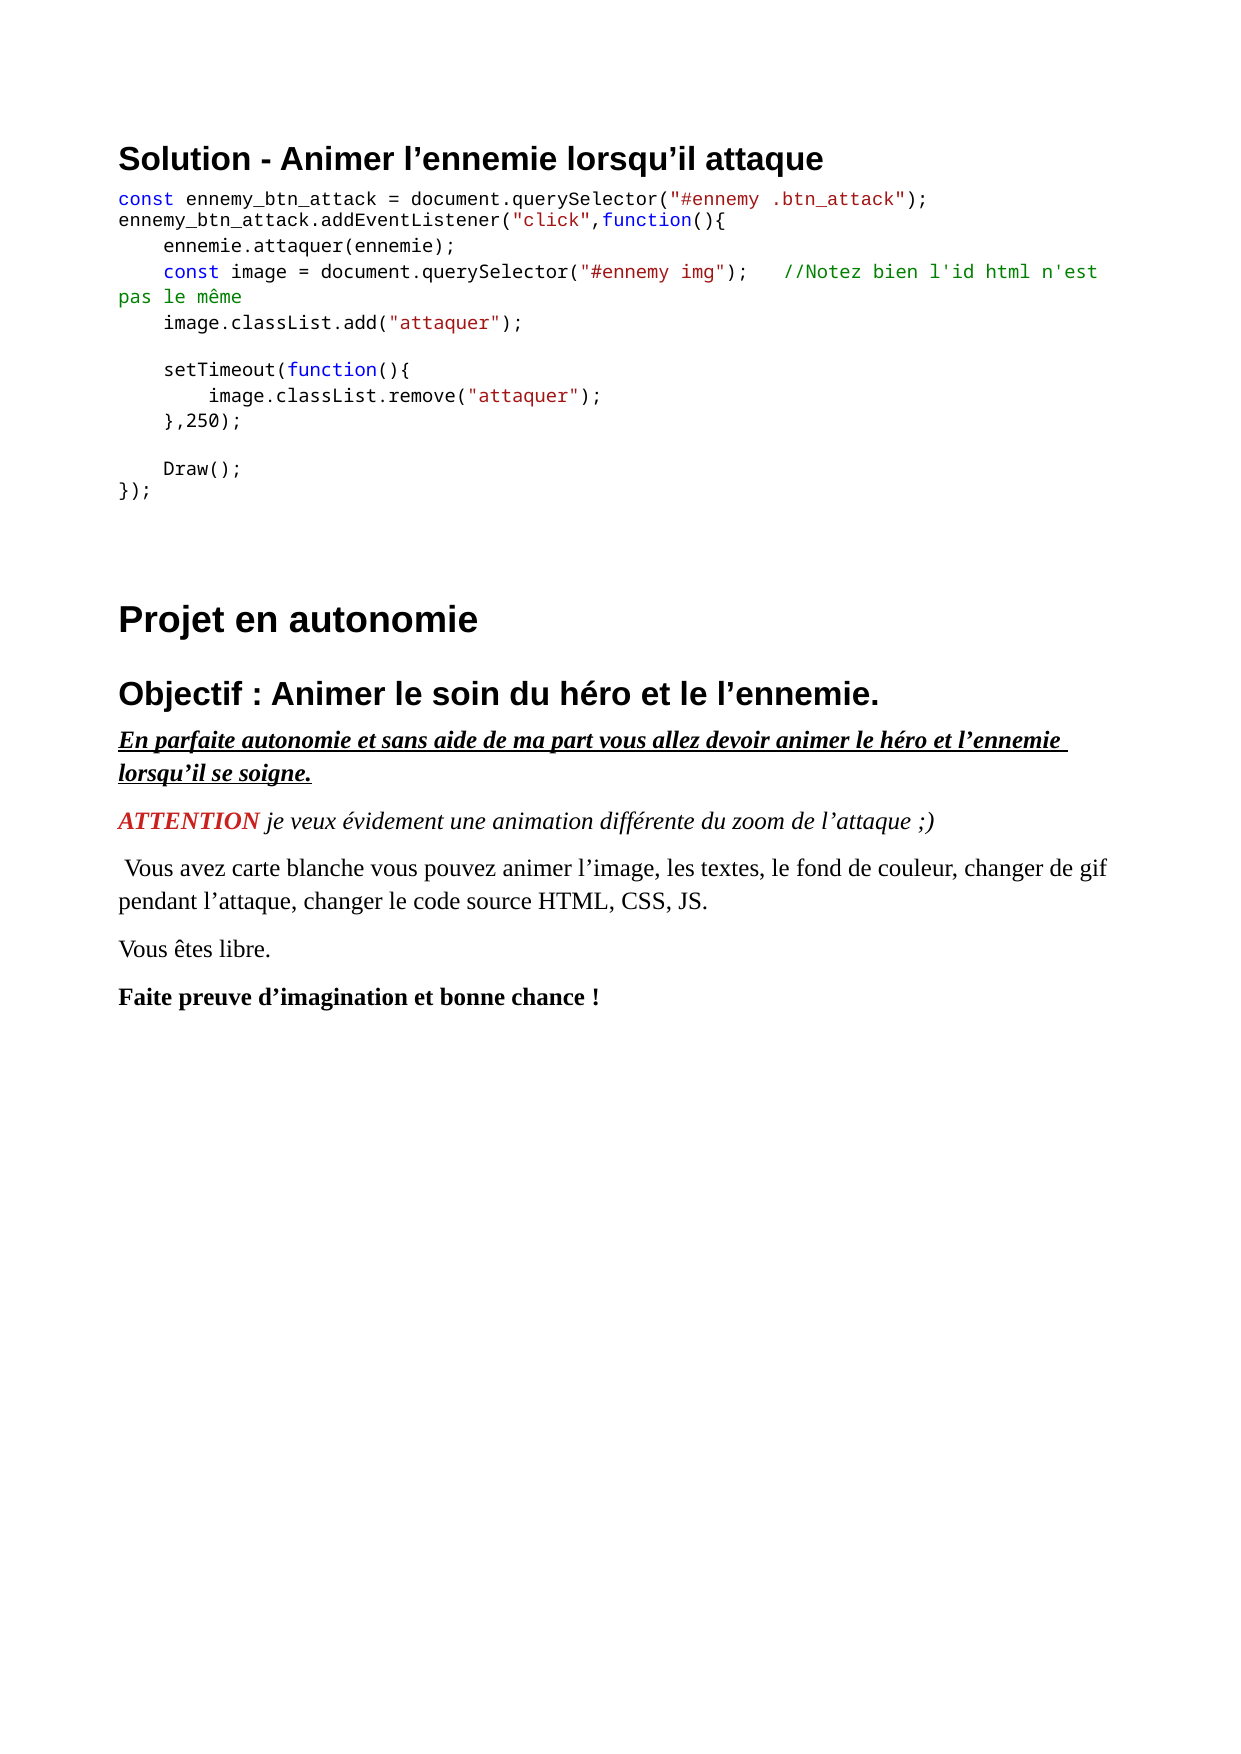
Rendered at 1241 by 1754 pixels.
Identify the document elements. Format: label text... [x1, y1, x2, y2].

text Draw(); [118, 455, 1122, 481]
subtitle Objectif : Animer le soin du héro et le l’ennemie. [118, 674, 1122, 713]
text image.classList.add("attaquer"); [118, 309, 1122, 335]
text En parfaite autonomie et sans aide de ma part vous allez devoir animer le héro et l’ennemie lorsqu’il se soigne. [118, 725, 1122, 787]
text setTimeout(function(){ [118, 356, 1122, 382]
text const image = document.querySelector("#ennemy img"); //Notez bien l'id html n'est pas le même [118, 258, 1122, 309]
text Faite preuve d’imagination et bonne chance ! [118, 982, 1122, 1010]
text },250); [118, 408, 1122, 433]
text ennemy_btn_attack.addEventListener("click",function(){ [118, 211, 1122, 232]
text ennemie.attaquer(ennemie); [118, 232, 1122, 258]
text const ennemy_btn_attack = document.querySelector("#ennemy .btn_attack"); [118, 190, 1122, 211]
text ATTENTION je veux évidement une animation différente du zoom de l’attaque ;) [118, 806, 1122, 834]
text Vous avez carte blanche vous pouvez animer l’image, les textes, le fond de couleur, changer de gif pendant l’attaque, changer le code source HTML, CSS, JS. [118, 853, 1122, 915]
subtitle Projet en autonomie [118, 598, 1122, 641]
text image.classList.remove("attaquer"); [118, 382, 1122, 408]
subtitle Solution - Animer l’ennemie lorsqu’il attaque [118, 139, 1122, 177]
text Vous êtes libre. [118, 934, 1122, 963]
text }); [118, 481, 1122, 502]
